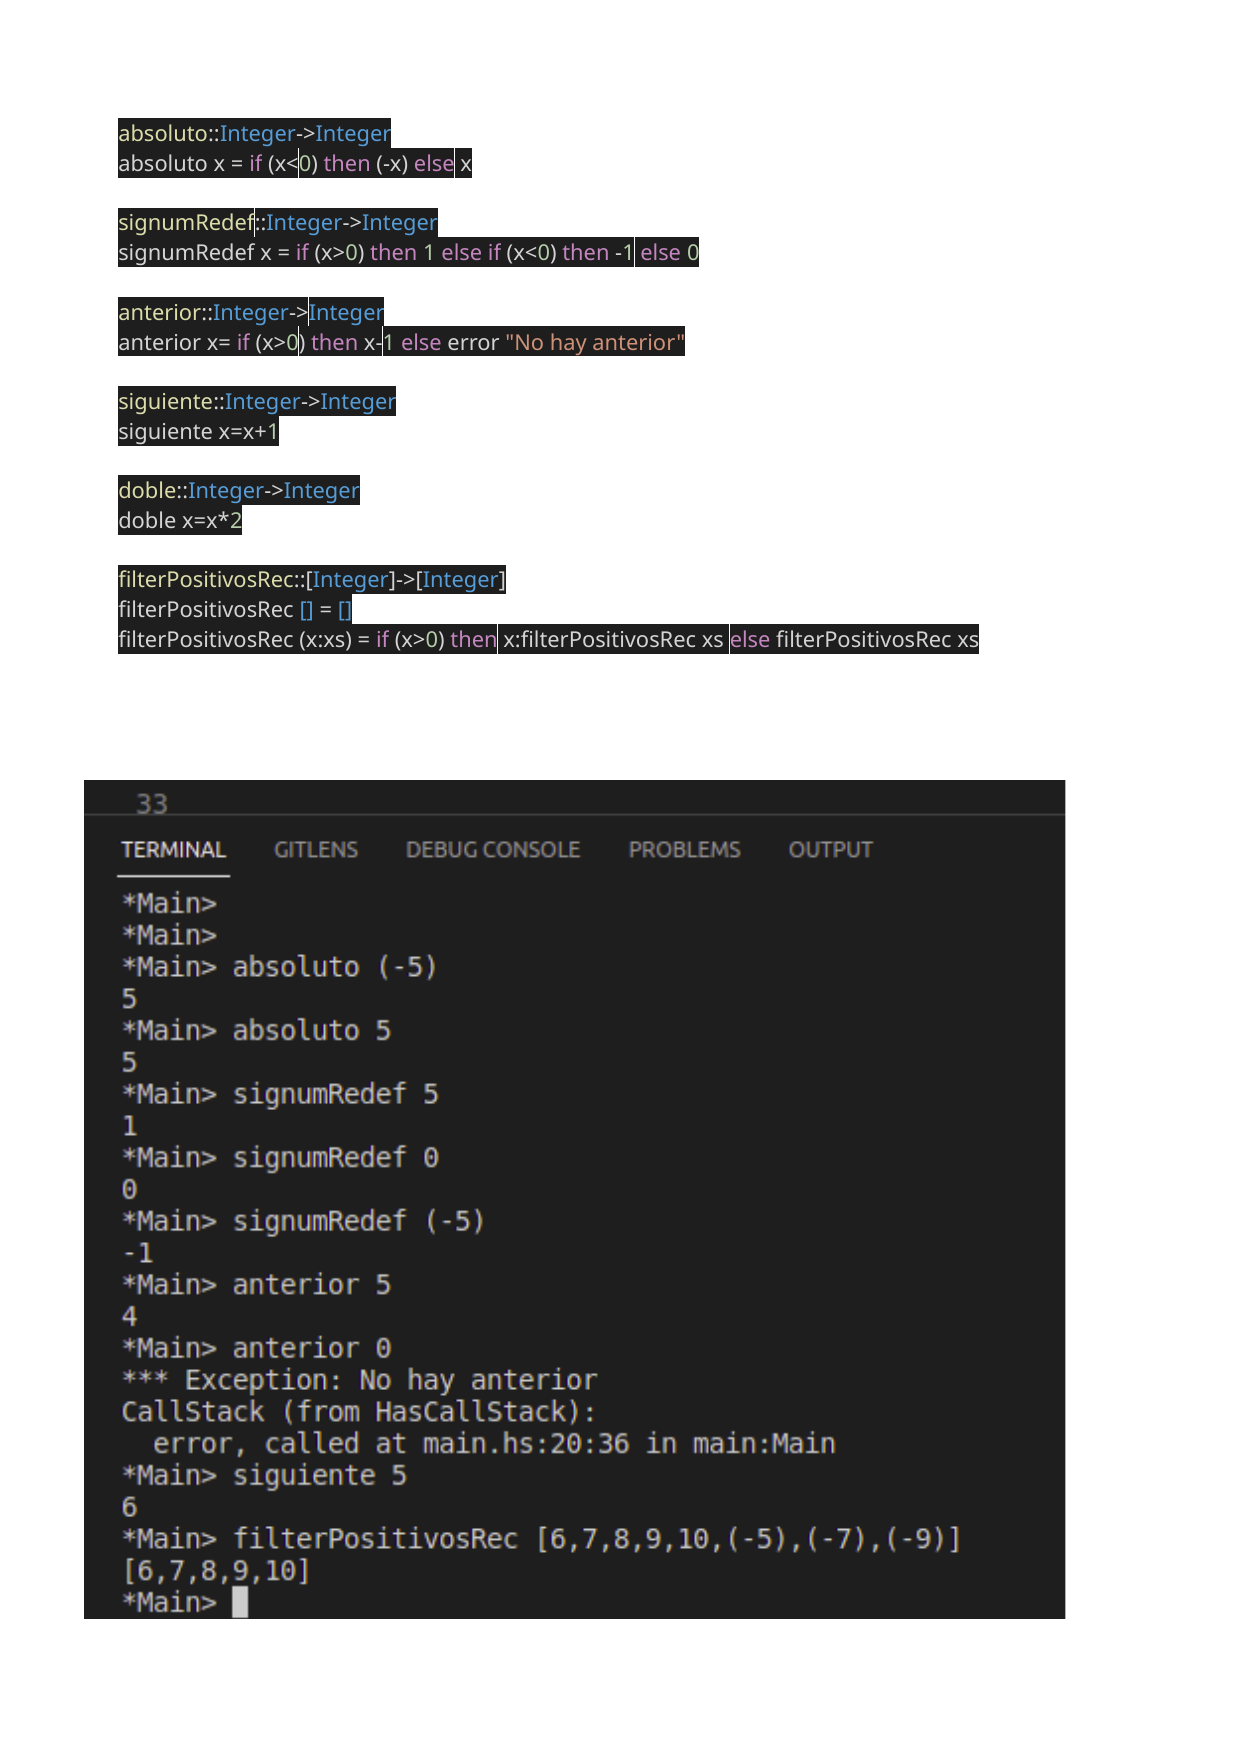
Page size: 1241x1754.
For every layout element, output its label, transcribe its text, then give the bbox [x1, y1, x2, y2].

text absoluto::Integer->Integer [118, 118, 1122, 148]
text doble x=x*2 [118, 505, 1122, 535]
text signumRedef::Integer->Integer [118, 207, 1122, 237]
text filterPositivosRec [] = [] [118, 594, 1122, 624]
text filterPositivosRec::[Integer]->[Integer] [118, 564, 1122, 594]
text siguiente x=x+1 [118, 416, 1122, 446]
text anterior x= if (x>0) then x-1 else error "No hay anterior" [118, 326, 1122, 356]
text filterPositivosRec (x:xs) = if (x>0) then x:filterPositivosRec xs else filterPositivosRec xs [118, 624, 1122, 654]
picture [84, 780, 824, 1619]
text signumRedef x = if (x>0) then 1 else if (x<0) then -1 else 0 [118, 237, 1122, 267]
text doble::Integer->Integer [118, 475, 1122, 505]
text anterior::Integer->Integer [118, 297, 1122, 326]
text siguiente::Integer->Integer [118, 386, 1122, 416]
text absoluto x = if (x<0) then (-x) else x [118, 148, 1122, 178]
